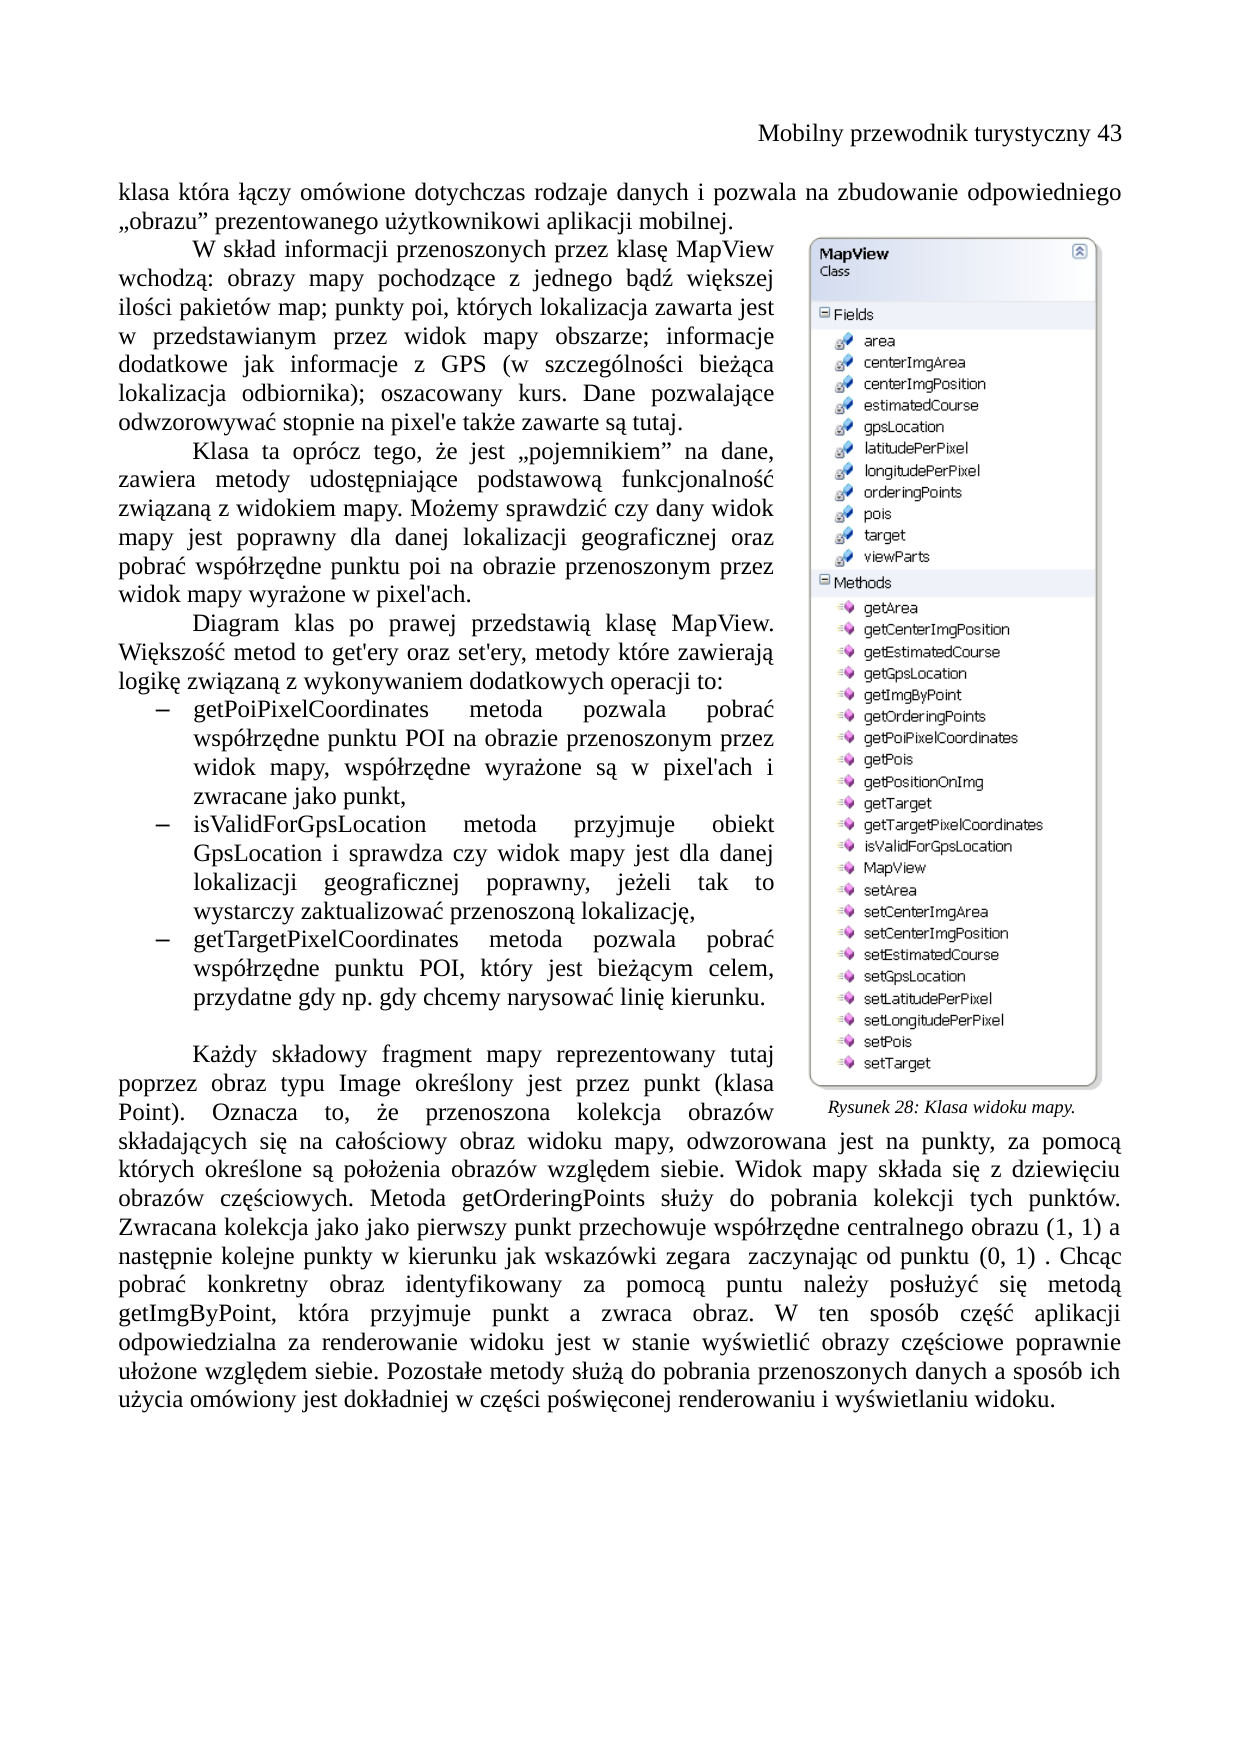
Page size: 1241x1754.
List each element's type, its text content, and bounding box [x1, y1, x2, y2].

text W skład informacji przenoszonych przez klasę MapView wchodzą: obrazy mapy pochodzące z jednego bądź większej ilości pakietów map; punkty poi, których lokalizacja zawarta jest w przedstawianym przez widok mapy obszarze; informacje dodatkowe jak informacje z GPS (w szczególności bieżąca lokalizacja odbiornika); oszacowany kurs. Dane pozwalające odwzorowywać stopnie na pixel'e także zawarte są tutaj. [118, 234, 798, 436]
list getPoiPixelCoordinates metoda pozwala pobrać współrzędne punktu POI na obrazie przenoszonym przez widok mapy, współrzędne wyrażone są w pixel'ach i zwracane jako punkt, [156, 694, 798, 809]
text Klasa ta oprócz tego, że jest „pojemnikiem” na dane, zawiera metody udostępniające podstawową funkcjonalność związaną z widokiem mapy. Możemy sprawdzić czy dany widok mapy jest poprawny dla danej lokalizacji geograficznej oraz pobrać współrzędne punktu poi na obrazie przenoszonym przez widok mapy wyrażone w pixel'ach. [118, 436, 798, 608]
picture [798, 226, 1107, 1096]
list getTargetPixelCoordinates metoda pozwala pobrać współrzędne punktu POI, który jest bieżącym celem, przydatne gdy np. gdy chcemy narysować linię kierunku. [156, 924, 798, 1011]
list isValidForGpsLocation metoda przyjmuje obiekt GpsLocation i sprawdza czy widok mapy jest dla danej lokalizacji geograficznej poprawny, jeżeli tak to wystarczy zaktualizować przenoszoną lokalizację, [156, 809, 798, 924]
text Diagram klas po prawej przedstawią klasę MapView. Większość metod to get'ery oraz set'ery, metody które zawierają logikę związaną z wykonywaniem dodatkowych operacji to: [118, 608, 798, 694]
text Rysunek 28: Klasa widoku mapy. [798, 1096, 1107, 1117]
text klasa która łączy omówione dotychczas rodzaje danych i pozwala na zbudowanie odpowiedniego „obrazu” prezentowanego użytkownikowi aplikacji mobilnej. [118, 177, 1122, 234]
text Każdy składowy fragment mapy reprezentowany tutaj poprzez obraz typu Image określony jest przez punkt (klasa Point). Oznacza to, że przenoszona kolekcja obrazów składających się na całościowy obraz widoku mapy, odwzorowana jest na punkty, za pomocą których określone są położenia obrazów względem siebie. Widok mapy składa się z dziewięciu obrazów częściowych. Metoda getOrderingPoints służy do pobrania kolekcji tych punktów. Zwracana kolekcja jako jako pierwszy punkt przechowuje współrzędne centralnego obrazu (1, 1) a następnie kolejne punkty w kierunku jak wskazówki zegara zaczynając od punktu (0, 1) . Chcąc pobrać konkretny obraz identyfikowany za pomocą puntu należy posłużyć się metodą getImgByPoint, która przyjmuje punkt a zwraca obraz. W ten sposób część aplikacji odpowiedzialna za renderowanie widoku jest w stanie wyświetlić obrazy częściowe poprawnie ułożone względem siebie. Pozostałe metody służą do pobrania przenoszonych danych a sposób ich użycia omówiony jest dokładniej w części poświęconej renderowaniu i wyświetlaniu widoku. [118, 1039, 1122, 1413]
